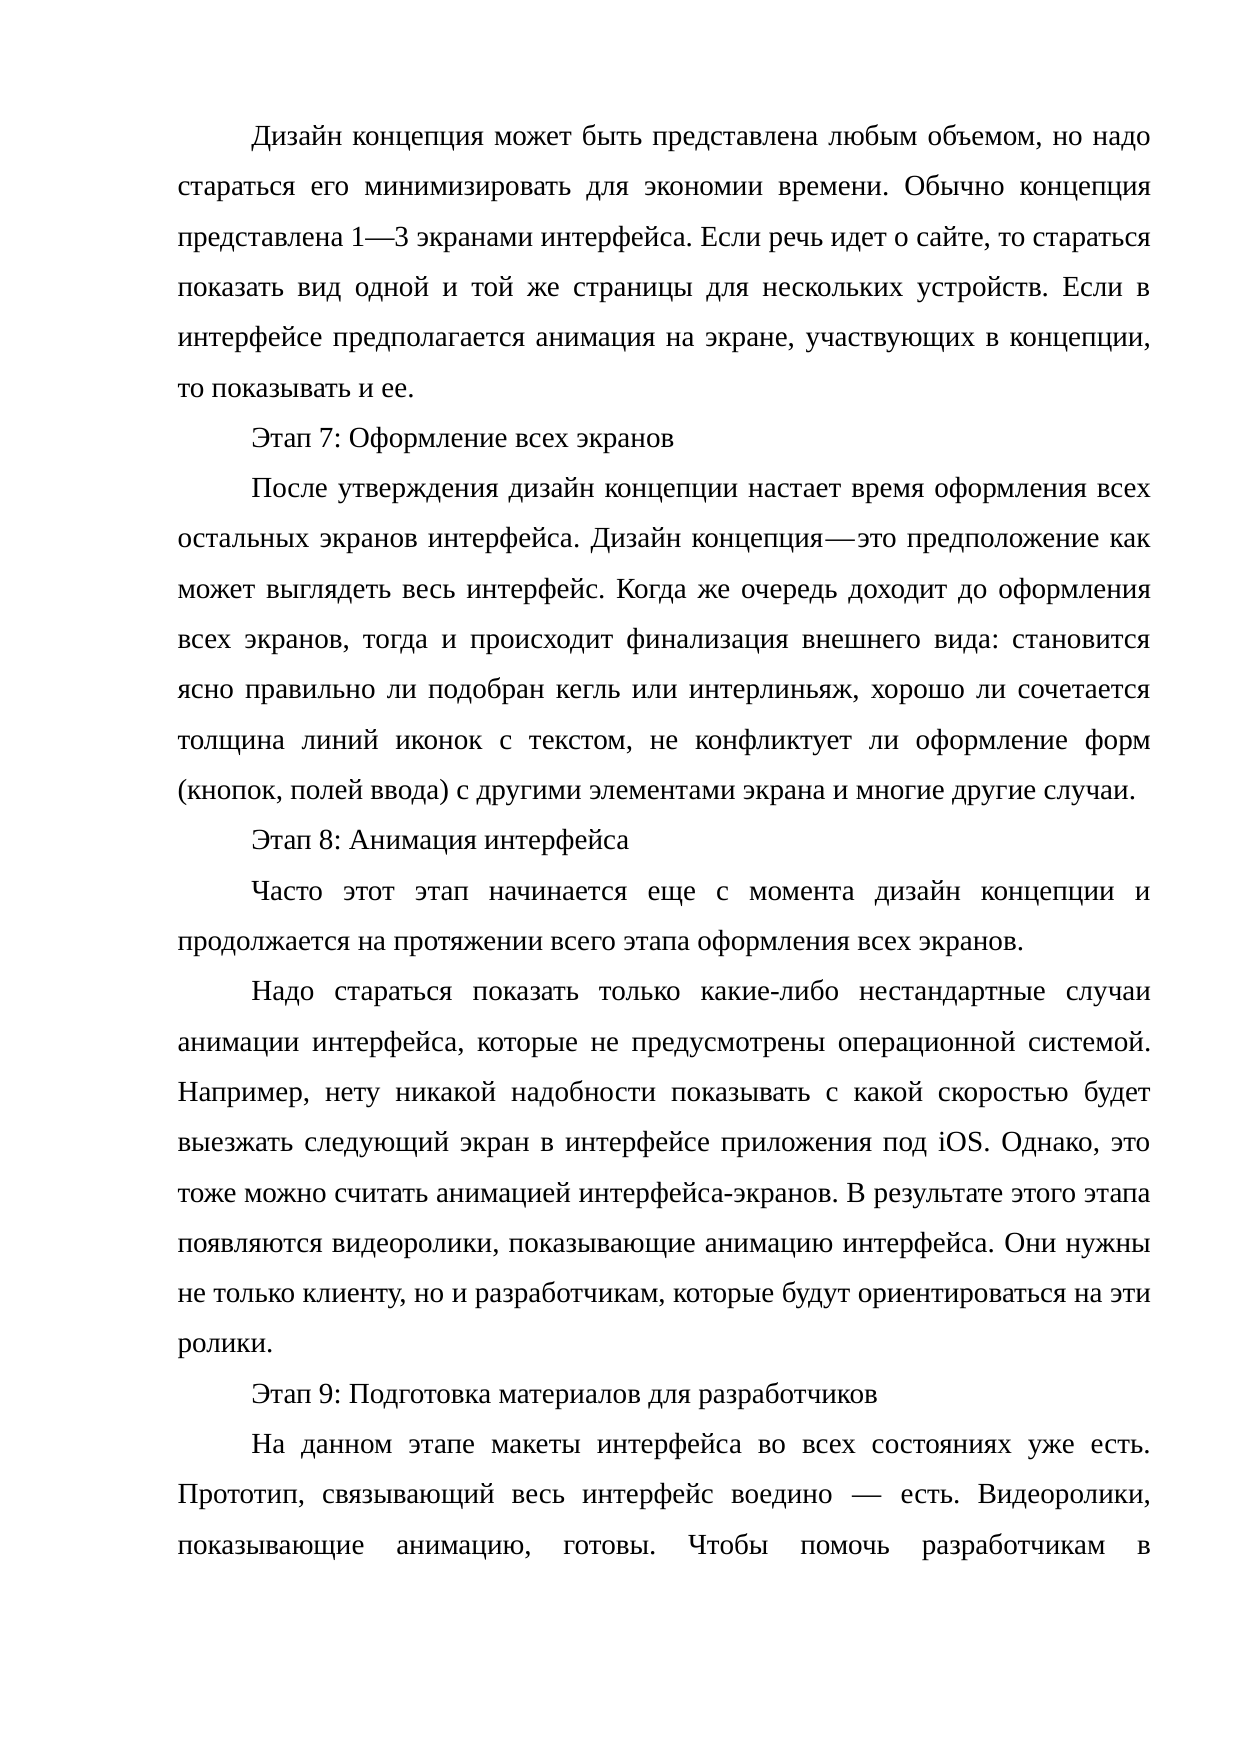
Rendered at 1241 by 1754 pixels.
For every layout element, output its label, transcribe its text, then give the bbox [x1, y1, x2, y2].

text Дизайн концепция может быть представлена любым объемом, но надо стараться его минимизировать для экономии времени. Обычно концепция представлена 1—3 экранами интерфейса. Если речь идет о сайте, то стараться показать вид одной и той же страницы для нескольких устройств. Если в интерфейсе предполагается анимация на экране, участвующих в концепции, то показывать и ее. [177, 118, 1152, 403]
text Надо стараться показать только какие-либо нестандартные случаи анимации интерфейса, которые не предусмотрены операционной системой. Например, нету никакой надобности показывать с какой скоростью будет выезжать следующий экран в интерфейсе приложения под iOS. Однако, это тоже можно считать анимацией интерфейса-экранов. В результате этого этапа появляются видеоролики, показывающие анимацию интерфейса. Они нужны не только клиенту, но и разработчикам, которые будут ориентироваться на эти ролики. [177, 973, 1152, 1359]
text Часто этот этап начинается еще с момента дизайн концепции и продолжается на протяжении всего этапа оформления всех экранов. [177, 873, 1152, 957]
text Этап 9: Подготовка материалов для разработчиков [177, 1376, 1152, 1409]
text Этап 8: Анимация интерфейса [177, 822, 1152, 856]
text После утверждения дизайн концепции настает время оформления всех остальных экранов интерфейса. Дизайн концепция — это предположение как может выглядеть весь интерфейс. Когда же очередь доходит до оформления всех экранов, тогда и происходит финализация внешнего вида: становится ясно правильно ли подобран кегль или интерлиньяж, хорошо ли сочетается толщина линий иконок с текстом, не конфликтует ли оформление форм (кнопок, полей ввода) с другими элементами экрана и многие другие случаи. [177, 470, 1152, 806]
text Этап 7: Оформление всех экранов [177, 420, 1152, 453]
text На данном этапе макеты интерфейса во всех состояниях уже есть. Прототип, связывающий весь интерфейс воедино — есть. Видеоролики, показывающие анимацию, готовы. Чтобы помочь разработчикам в [177, 1426, 1152, 1560]
